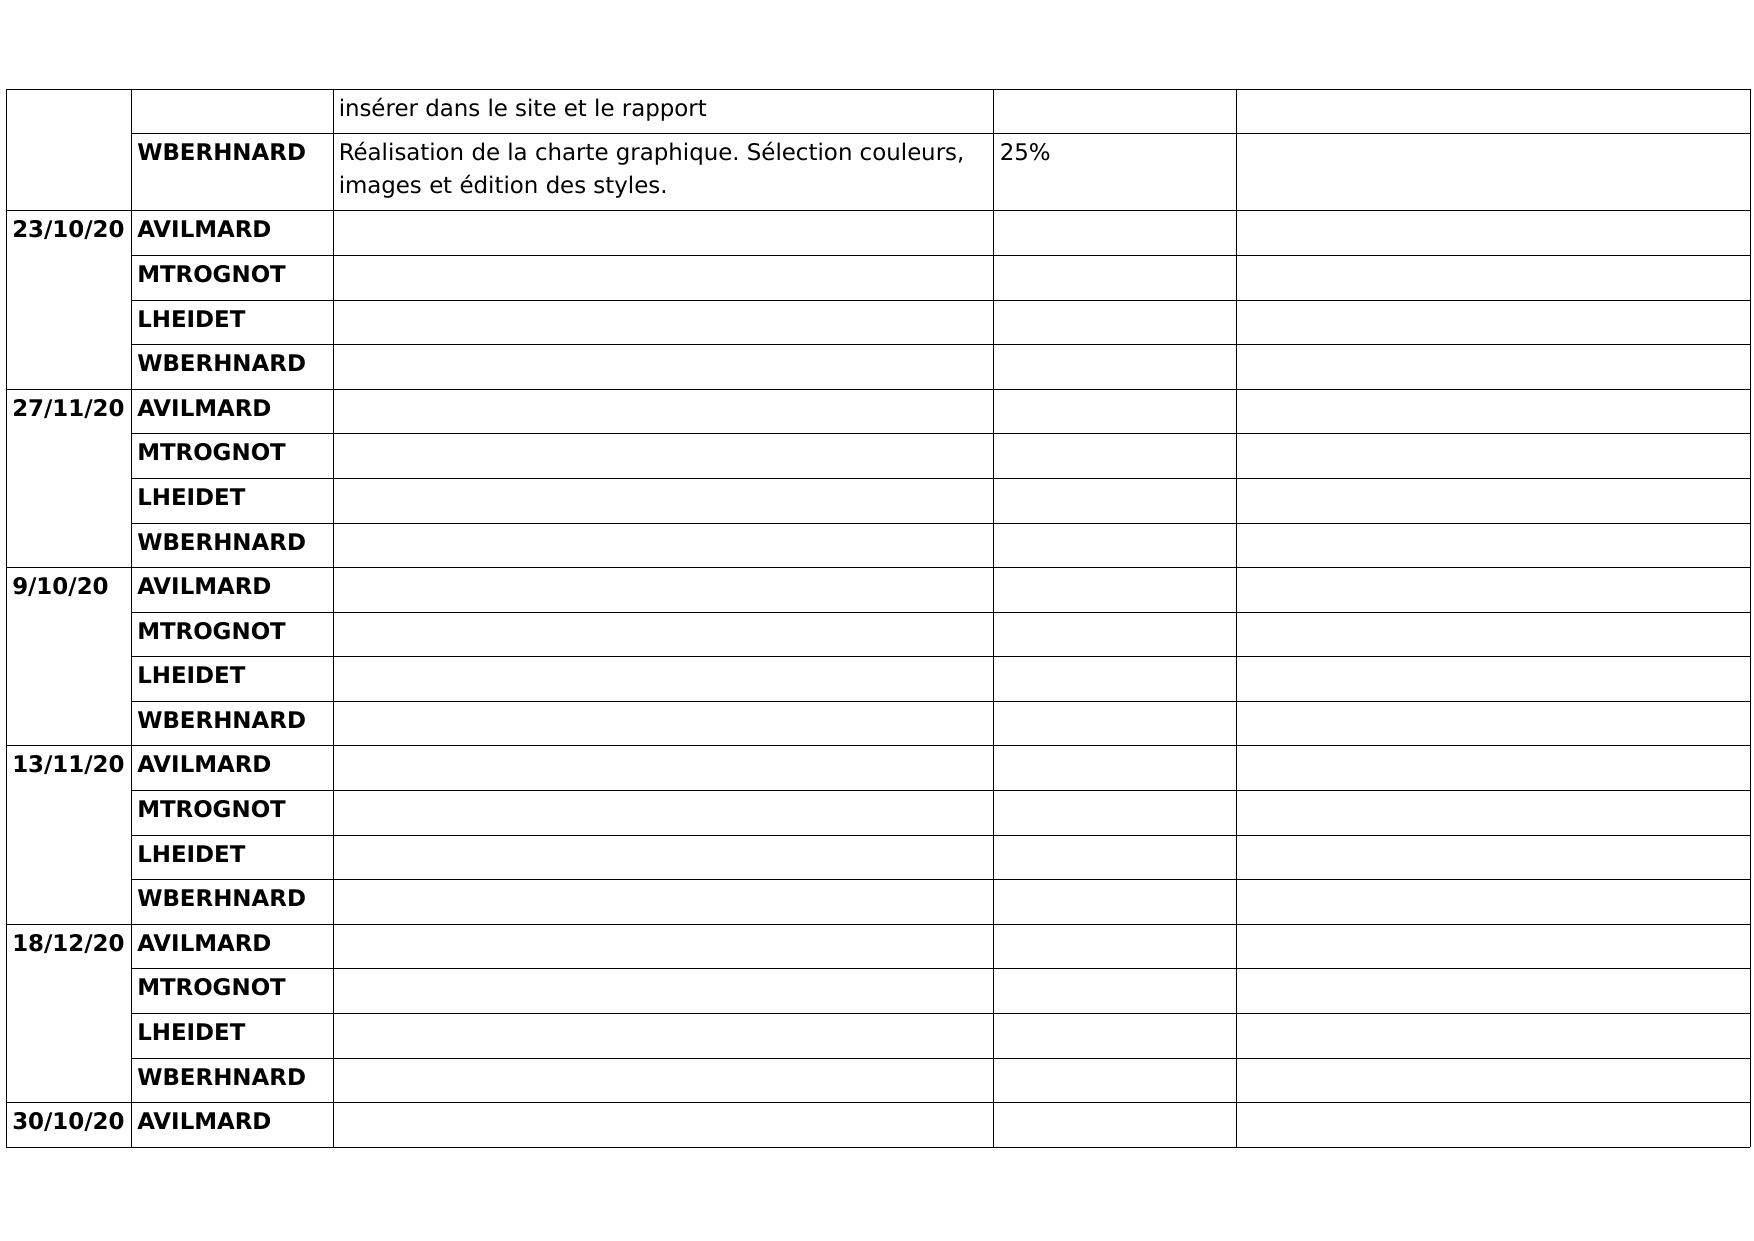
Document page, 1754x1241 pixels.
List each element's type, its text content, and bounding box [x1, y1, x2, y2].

table_cell WBERHNARD [132, 702, 333, 745]
table_cell [1237, 256, 1750, 299]
table_cell [334, 836, 993, 879]
table_cell [334, 613, 993, 656]
table_cell [994, 434, 1236, 478]
table_cell LHEIDET [132, 301, 333, 344]
table_cell [1237, 657, 1750, 701]
table_cell [994, 390, 1236, 433]
table_cell [1237, 836, 1750, 879]
table_cell [1237, 301, 1750, 344]
table_cell 13/11/20 [7, 746, 131, 924]
table_cell [1237, 702, 1750, 745]
table_cell [1237, 791, 1750, 834]
table_cell [1237, 568, 1750, 612]
table_cell [334, 746, 993, 790]
table_cell [334, 880, 993, 924]
table_cell [994, 1014, 1236, 1057]
table_cell [334, 568, 993, 612]
table_cell [1237, 1103, 1750, 1147]
table_cell 27/11/20 [7, 390, 131, 567]
table_cell [1237, 134, 1750, 210]
table_cell WBERHNARD [132, 134, 333, 210]
table_cell [994, 90, 1236, 133]
table_cell AVILMARD [132, 568, 333, 612]
table_cell [334, 702, 993, 745]
table_cell Réalisation de la charte graphique. Sélection couleurs, images et édition des styles. [334, 134, 993, 210]
table_cell [334, 434, 993, 478]
table_cell AVILMARD [132, 925, 333, 968]
table_cell [1237, 390, 1750, 433]
table_cell LHEIDET [132, 1014, 333, 1057]
table_cell [334, 301, 993, 344]
table_cell 23/10/20 [7, 211, 131, 389]
table_cell [1237, 969, 1750, 1013]
table_cell [994, 568, 1236, 612]
table_cell 9/10/20 [7, 568, 131, 745]
table_cell [994, 836, 1236, 879]
table_cell 25% [994, 134, 1236, 210]
table_cell [1237, 880, 1750, 924]
table_cell [334, 657, 993, 701]
table_cell [994, 1103, 1236, 1147]
table_cell [994, 211, 1236, 255]
table_cell [994, 479, 1236, 522]
table_cell [1237, 434, 1750, 478]
table_cell [994, 256, 1236, 299]
table_cell [334, 524, 993, 567]
table_cell AVILMARD [132, 390, 333, 433]
table_cell [1237, 479, 1750, 522]
table_cell [334, 345, 993, 389]
table_cell MTROGNOT [132, 434, 333, 478]
table_cell [1237, 524, 1750, 567]
table_cell AVILMARD [132, 1103, 333, 1147]
table_cell MTROGNOT [132, 969, 333, 1013]
table_cell [994, 791, 1236, 834]
table_cell WBERHNARD [132, 345, 333, 389]
table_cell [1237, 90, 1750, 133]
table_cell MTROGNOT [132, 791, 333, 834]
table_cell [334, 791, 993, 834]
table_cell [994, 746, 1236, 790]
table_cell [994, 524, 1236, 567]
table_cell [1237, 1059, 1750, 1102]
table_cell [334, 479, 993, 522]
table_cell [334, 969, 993, 1013]
table_cell MTROGNOT [132, 613, 333, 656]
table_cell LHEIDET [132, 479, 333, 522]
table_cell [1237, 925, 1750, 968]
table_cell AVILMARD [132, 746, 333, 790]
table_cell WBERHNARD [132, 880, 333, 924]
table_cell [7, 90, 131, 210]
table_cell [1237, 1014, 1750, 1057]
table_cell LHEIDET [132, 836, 333, 879]
table_cell [1237, 211, 1750, 255]
table_cell MTROGNOT [132, 256, 333, 299]
table_cell [994, 880, 1236, 924]
table_cell [334, 256, 993, 299]
table_cell [994, 702, 1236, 745]
table_cell [994, 925, 1236, 968]
table_cell [994, 969, 1236, 1013]
table_cell [1237, 345, 1750, 389]
table_cell WBERHNARD [132, 524, 333, 567]
table_cell [334, 1059, 993, 1102]
table_cell 30/10/20 [7, 1103, 131, 1147]
table_cell [132, 90, 333, 133]
table_cell [1237, 746, 1750, 790]
table_cell [334, 925, 993, 968]
table_cell [334, 1014, 993, 1057]
table_cell [994, 345, 1236, 389]
table_cell AVILMARD [132, 211, 333, 255]
table_cell [994, 301, 1236, 344]
table_cell WBERHNARD [132, 1059, 333, 1102]
table_cell [994, 613, 1236, 656]
table_cell LHEIDET [132, 657, 333, 701]
table_cell insérer dans le site et le rapport [334, 90, 993, 133]
table_cell [1237, 613, 1750, 656]
table_cell [994, 657, 1236, 701]
table_cell 18/12/20 [7, 925, 131, 1102]
table_cell [334, 1103, 993, 1147]
table_cell [334, 211, 993, 255]
table_cell [334, 390, 993, 433]
table_cell [994, 1059, 1236, 1102]
